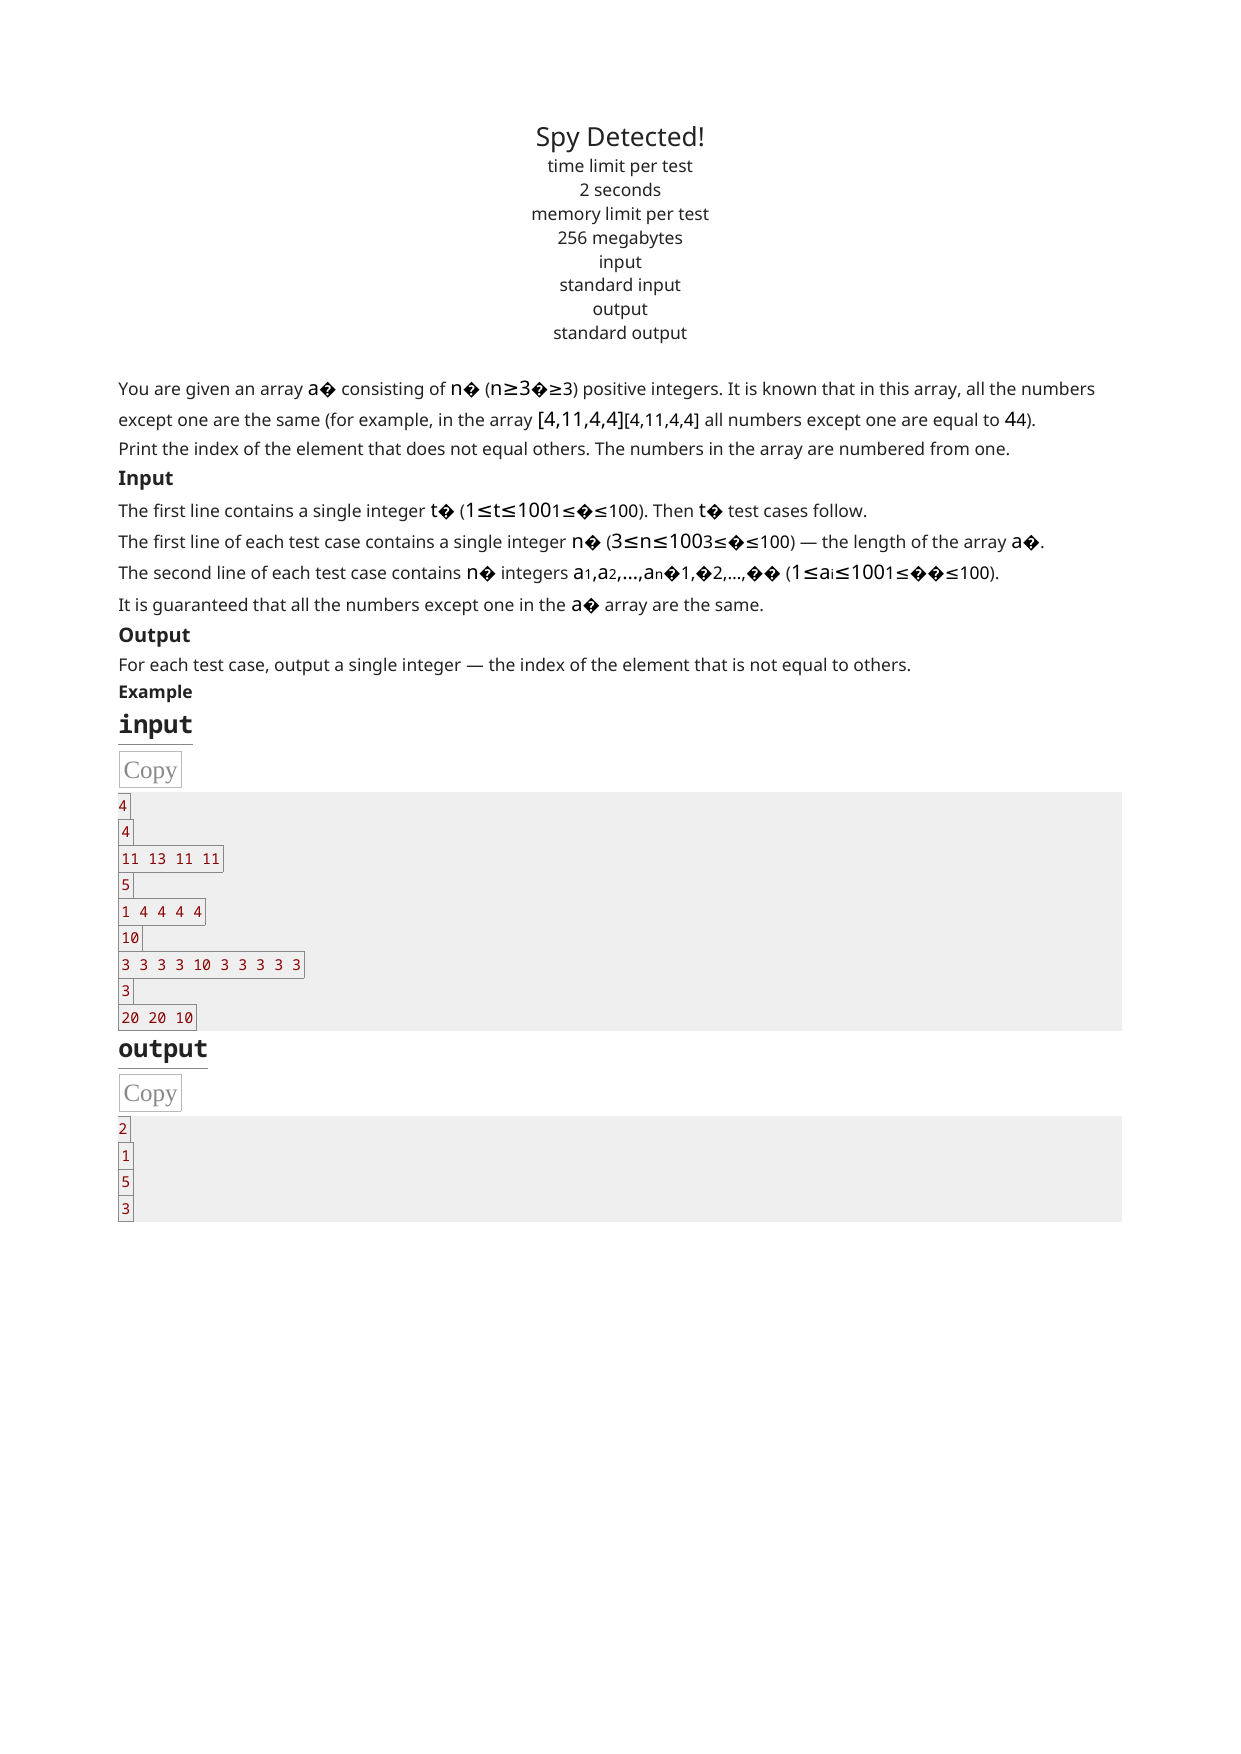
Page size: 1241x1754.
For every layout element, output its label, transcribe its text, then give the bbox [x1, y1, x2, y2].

text 3 3 3 3 10 3 3 3 3 3 [119, 952, 304, 978]
text The first line of each test case contains a single integer n� (3≤n≤1003≤�≤100) — the length of the array a�. [118, 527, 1122, 554]
text 20 20 10 [119, 1005, 196, 1030]
text [134, 1169, 1122, 1195]
text [143, 925, 1122, 951]
text Spy Detected! [118, 118, 1122, 154]
text The second line of each test case contains n� integers a1,a2,…,an�1,�2,…,�� (1≤ai≤1001≤��≤100). [118, 558, 1122, 586]
text [206, 898, 1122, 925]
text time limit per test [118, 154, 1122, 178]
text [131, 792, 1122, 819]
text standard output [118, 321, 1122, 345]
text 2 [118, 1117, 130, 1142]
text [134, 872, 1122, 898]
text output [118, 1031, 1122, 1068]
text [197, 1004, 1122, 1031]
text [131, 1116, 1122, 1142]
text 3 [119, 979, 133, 1004]
text [182, 751, 1121, 787]
text [182, 1074, 1121, 1111]
text Input [118, 464, 1122, 492]
text [134, 1195, 1122, 1222]
text 1 [119, 1143, 133, 1169]
text [134, 978, 1122, 1004]
text You are given an array a� consisting of n� (n≥3�≥3) positive integers. It is known that in this array, all the numbers except one are the same (for example, in the array [4,11,4,4][4,11,4,4] all numbers except one are equal to 44). [118, 374, 1122, 433]
text [224, 845, 1122, 872]
text Print the index of the element that does not equal others. The numbers in the array are numbered from one. [118, 437, 1122, 461]
text For each test case, output a single integer — the index of the element that is not equal to others. [118, 652, 1122, 676]
text input [118, 707, 1122, 744]
text Example [118, 680, 1122, 704]
text Copy [120, 1075, 181, 1111]
text [305, 951, 1122, 978]
text 4 [118, 794, 130, 819]
text [134, 1142, 1122, 1169]
text 4 [119, 820, 133, 845]
text The first line contains a single integer t� (1≤t≤1001≤�≤100). Then t� test cases follow. [118, 496, 1122, 523]
text 3 [119, 1196, 133, 1221]
text 1 4 4 4 4 [119, 899, 205, 925]
text standard input [118, 273, 1122, 297]
text 10 [119, 926, 142, 951]
text [134, 819, 1122, 845]
text Copy [120, 752, 181, 787]
text Output [118, 621, 1122, 648]
text input [118, 249, 1122, 273]
text 2 seconds [118, 178, 1122, 202]
text 256 megabytes [118, 225, 1122, 249]
text 5 [119, 873, 133, 898]
text It is guaranteed that all the numbers except one in the a� array are the same. [118, 590, 1122, 617]
text memory limit per test [118, 202, 1122, 225]
text 5 [119, 1170, 133, 1195]
text output [118, 297, 1122, 321]
text 11 13 11 11 [119, 846, 223, 872]
